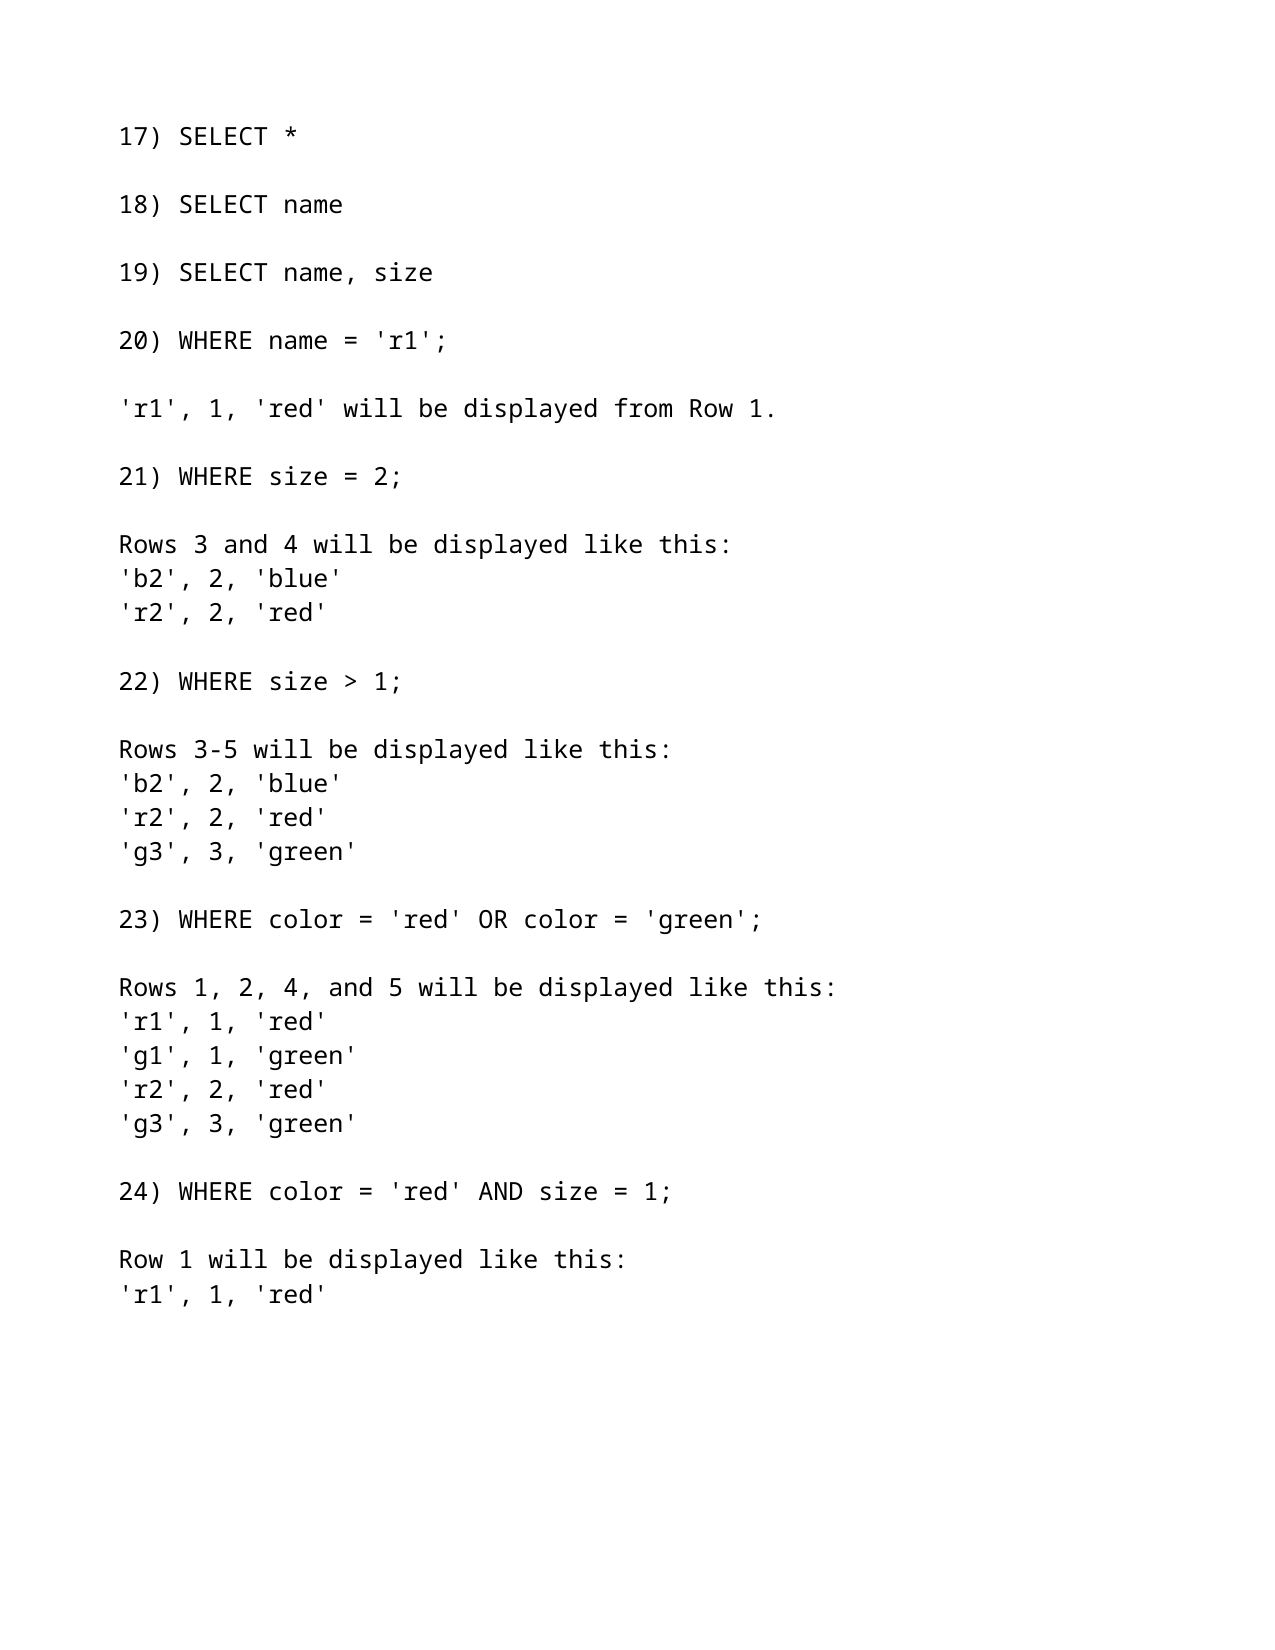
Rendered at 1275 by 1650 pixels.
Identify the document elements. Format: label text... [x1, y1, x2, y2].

text 'r2', 2, 'red' [118, 799, 1157, 833]
text 21) WHERE size = 2; [118, 459, 1157, 493]
text 'r1', 1, 'red' [118, 1004, 1157, 1038]
text Rows 1, 2, 4, and 5 will be displayed like this: [118, 970, 1157, 1004]
text 22) WHERE size > 1; [118, 663, 1157, 697]
text Row 1 will be displayed like this: [118, 1242, 1157, 1276]
text 23) WHERE color = 'red' OR color = 'green'; [118, 902, 1157, 936]
text 'g1', 1, 'green' [118, 1038, 1157, 1072]
text 'r1', 1, 'red' will be displayed from Row 1. [118, 391, 1157, 425]
text 'g3', 3, 'green' [118, 1106, 1157, 1140]
text 18) SELECT name [118, 186, 1157, 220]
text 17) SELECT * [118, 118, 1157, 152]
text Rows 3 and 4 will be displayed like this: [118, 527, 1157, 561]
text 'r2', 2, 'red' [118, 1072, 1157, 1106]
text 24) WHERE color = 'red' AND size = 1; [118, 1174, 1157, 1208]
text 'b2', 2, 'blue' [118, 561, 1157, 595]
text 20) WHERE name = 'r1'; [118, 322, 1157, 357]
text Rows 3-5 will be displayed like this: [118, 731, 1157, 765]
text 'r2', 2, 'red' [118, 595, 1157, 629]
text 19) SELECT name, size [118, 254, 1157, 288]
text 'g3', 3, 'green' [118, 833, 1157, 867]
text 'b2', 2, 'blue' [118, 765, 1157, 799]
text 'r1', 1, 'red' [118, 1276, 1157, 1310]
